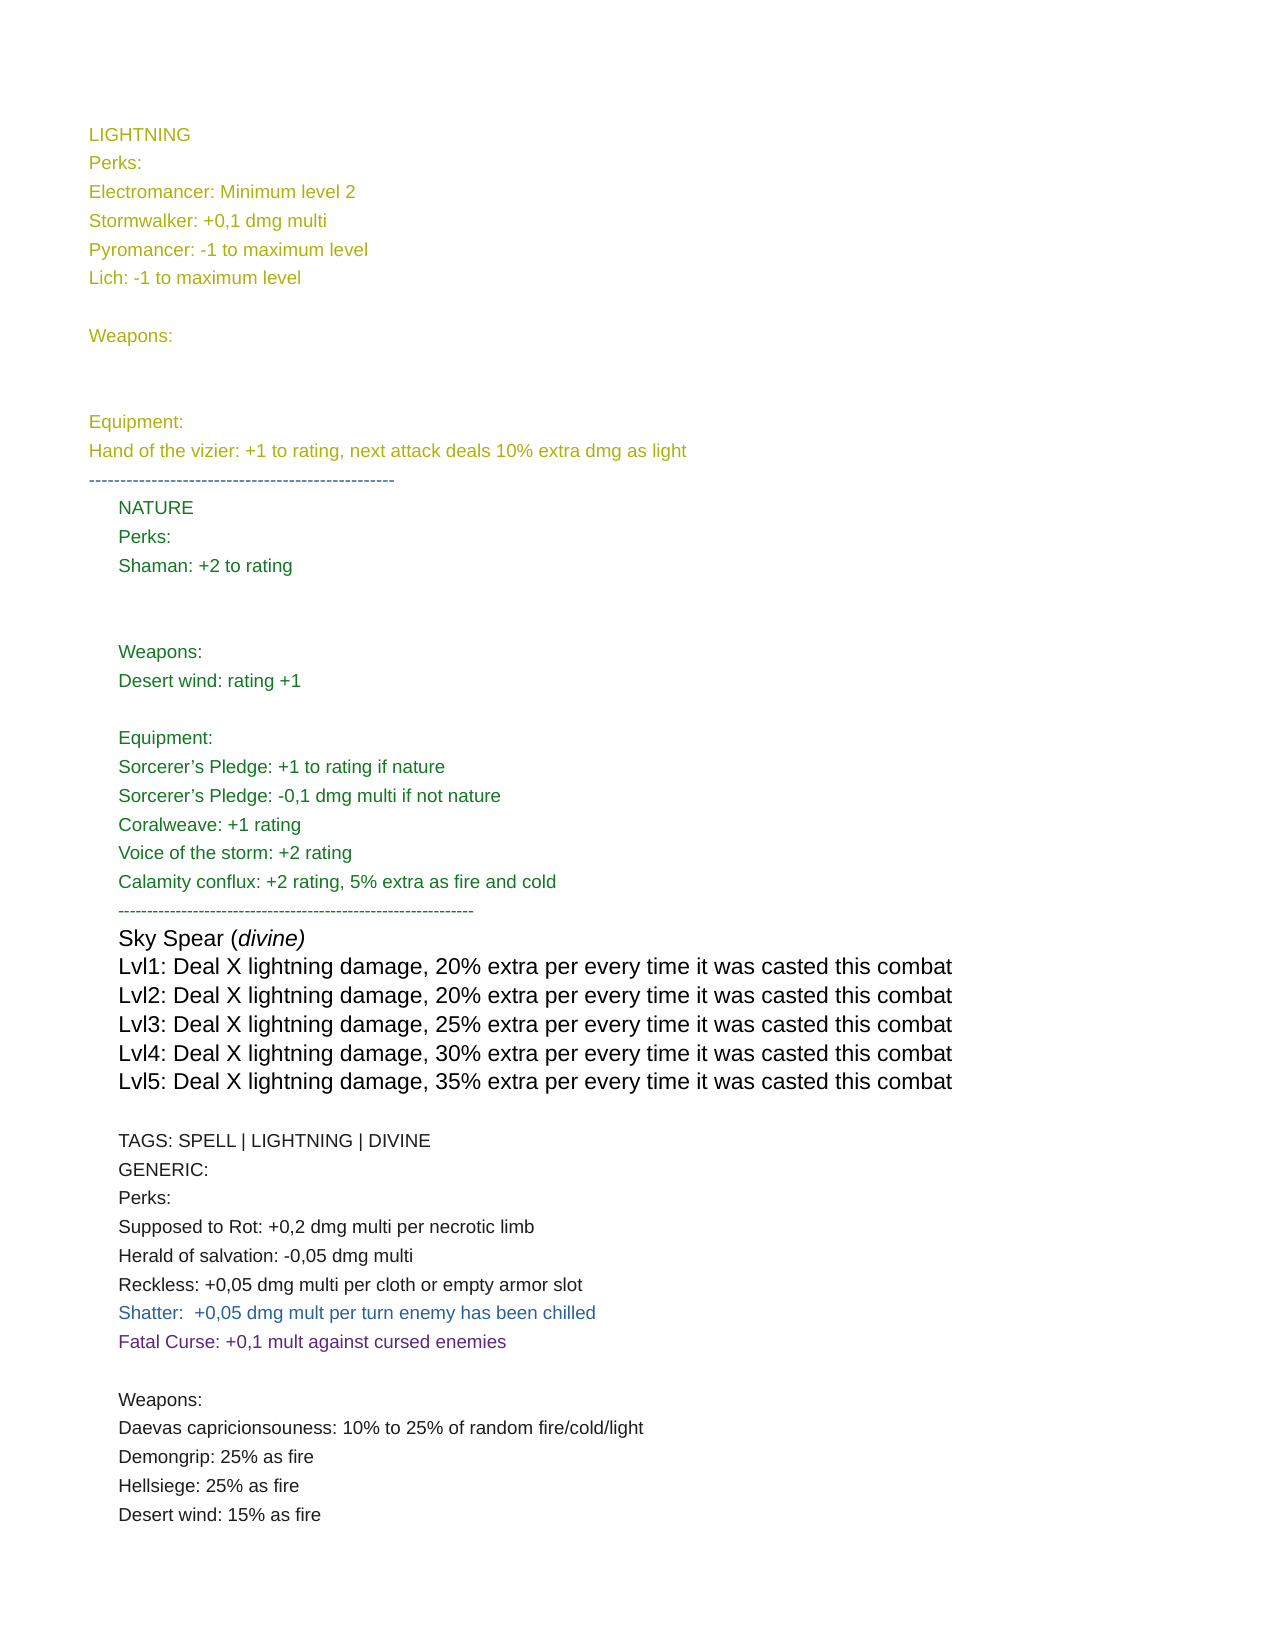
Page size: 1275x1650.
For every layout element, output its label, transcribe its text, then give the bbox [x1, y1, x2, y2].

text Sorcerer’s Pledge: +1 to rating if nature [118, 751, 1157, 779]
text Calamity conflux: +2 rating, 5% extra as fire and cold [118, 866, 1157, 894]
text Perks: [118, 521, 1157, 549]
text Equipment: [118, 722, 1157, 751]
text -------------------------------------------------------------- [118, 894, 1157, 923]
text Demongrip: 25% as fire [118, 1441, 1157, 1469]
text Hand of the vizier: +1 to rating, next attack deals 10% extra dmg as light [89, 434, 1157, 463]
text Daevas capricionsouness: 10% to 25% of random fire/cold/light [118, 1412, 1157, 1441]
text Lich: -1 to maximum level [89, 262, 1157, 291]
text Voice of the storm: +2 rating [118, 837, 1157, 866]
text Weapons: [118, 1383, 1157, 1412]
text NATURE [118, 492, 1157, 521]
text LIGHTNING [89, 118, 1157, 147]
text Weapons: [118, 636, 1157, 664]
text Lvl1: Deal X lightning damage, 20% extra per every time it was casted this combat Lvl2: Deal X lightning damage, 20% extra per every time it was casted this combat [118, 952, 1157, 1009]
text Lvl3: Deal X lightning damage, 25% extra per every time it was casted this combat [118, 1009, 1157, 1038]
text Stormwalker: +0,1 dmg multi [89, 204, 1157, 233]
text Desert wind: rating +1 [118, 664, 1157, 693]
text Desert wind: 15% as fire [118, 1498, 1157, 1527]
text Perks: [89, 147, 1157, 176]
text ------------------------------------------------- [89, 463, 1157, 492]
text Weapons: [89, 319, 1157, 348]
text Electromancer: Minimum level 2 [89, 176, 1157, 204]
text Lvl4: Deal X lightning damage, 30% extra per every time it was casted this combat [118, 1038, 1157, 1067]
text Herald of salvation: -0,05 dmg multi [118, 1239, 1157, 1268]
text Lvl5: Deal X lightning damage, 35% extra per every time it was casted this combat [118, 1067, 1157, 1096]
text Coralweave: +1 rating [118, 808, 1157, 837]
text Shatter: +0,05 dmg mult per turn enemy has been chilled [118, 1297, 1157, 1326]
text Pyromancer: -1 to maximum level [89, 233, 1157, 262]
text Sorcerer’s Pledge: -0,1 dmg multi if not nature [118, 779, 1157, 808]
text Supposed to Rot: +0,2 dmg multi per necrotic limb [118, 1211, 1157, 1239]
text Reckless: +0,05 dmg multi per cloth or empty armor slot [118, 1268, 1157, 1297]
text Shaman: +2 to rating [118, 549, 1157, 578]
text Hellsiege: 25% as fire [118, 1469, 1157, 1498]
text Sky Spear (divine) [118, 923, 1157, 952]
text Equipment: [89, 406, 1157, 434]
text Fatal Curse: +0,1 mult against cursed enemies [118, 1326, 1157, 1354]
text TAGS: SPELL | LIGHTNING | DIVINE GENERIC: Perks: [118, 1124, 1157, 1211]
